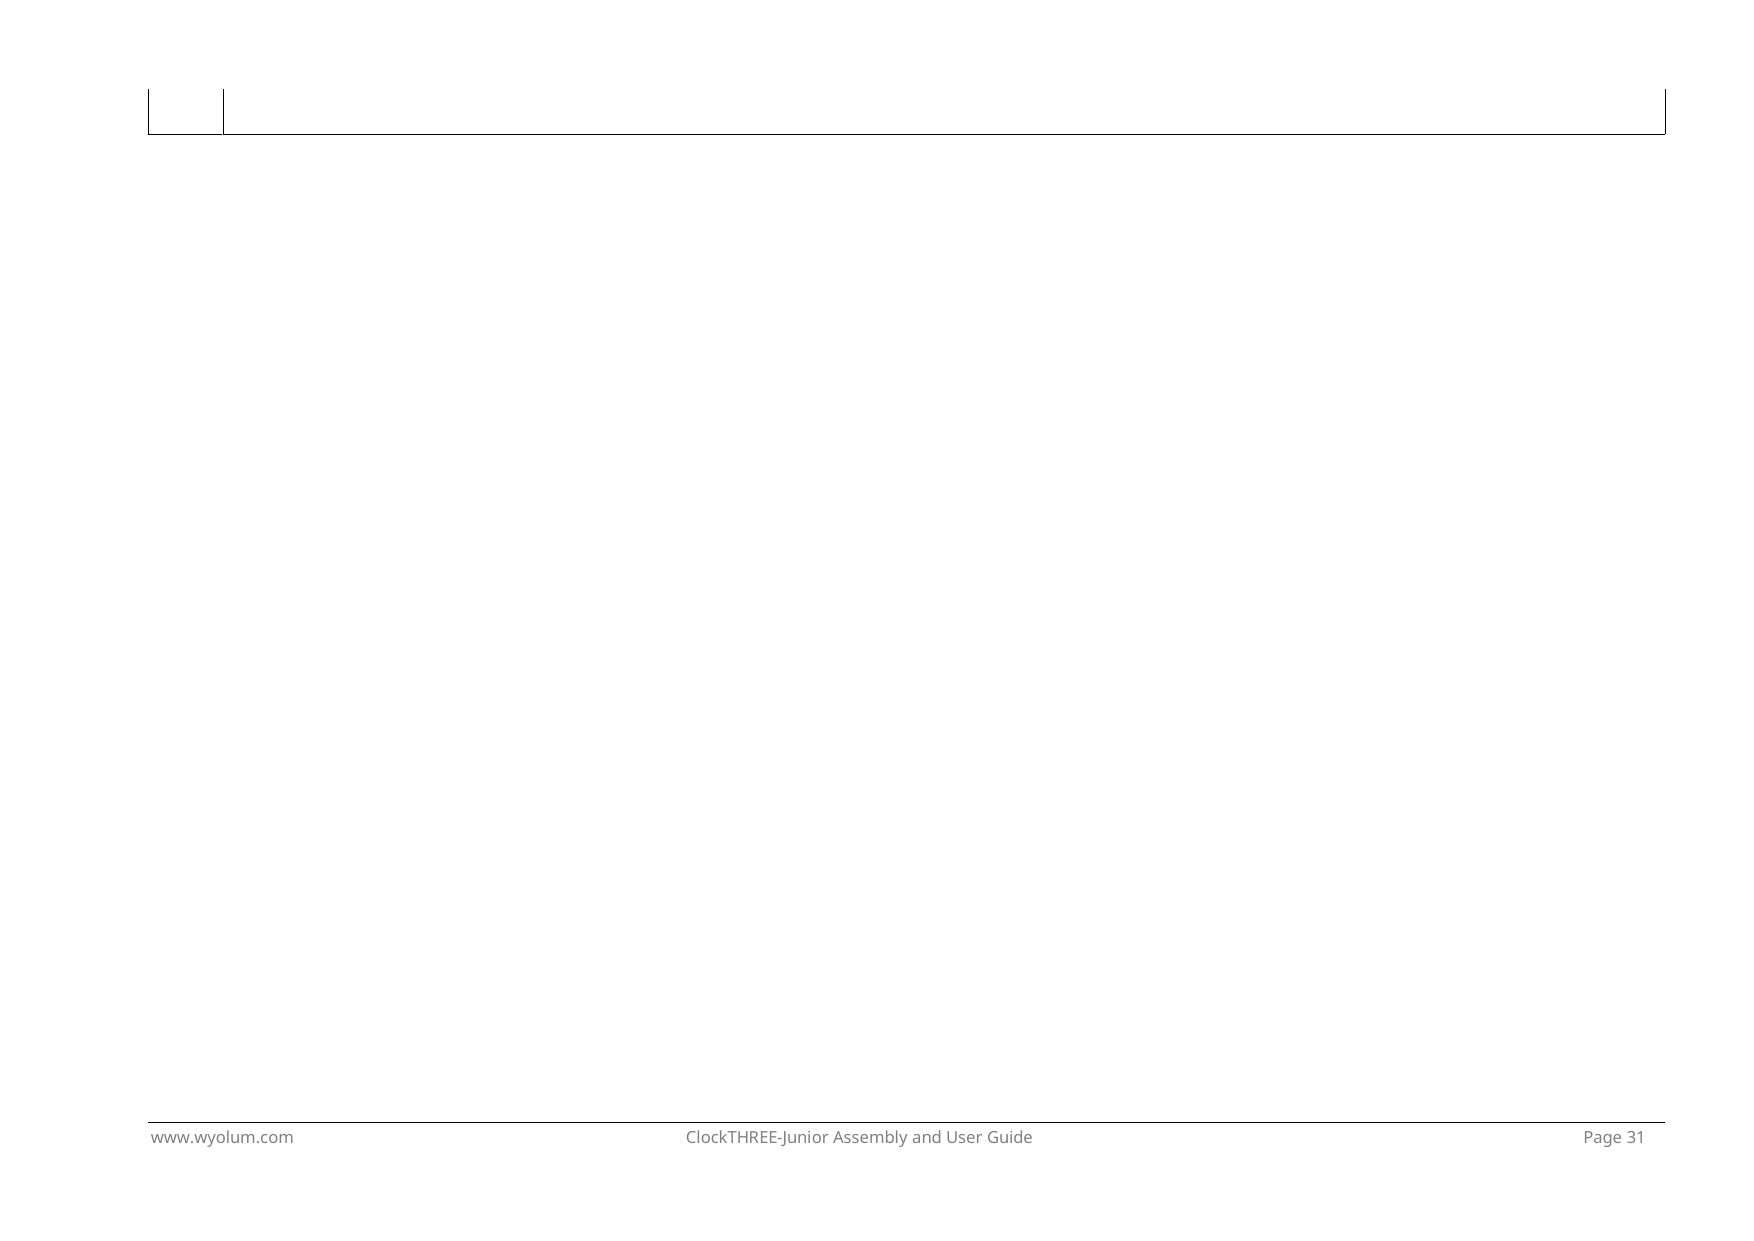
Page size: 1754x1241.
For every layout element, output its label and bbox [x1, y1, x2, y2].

table_cell [224, 89, 1665, 134]
table_cell [149, 89, 222, 134]
